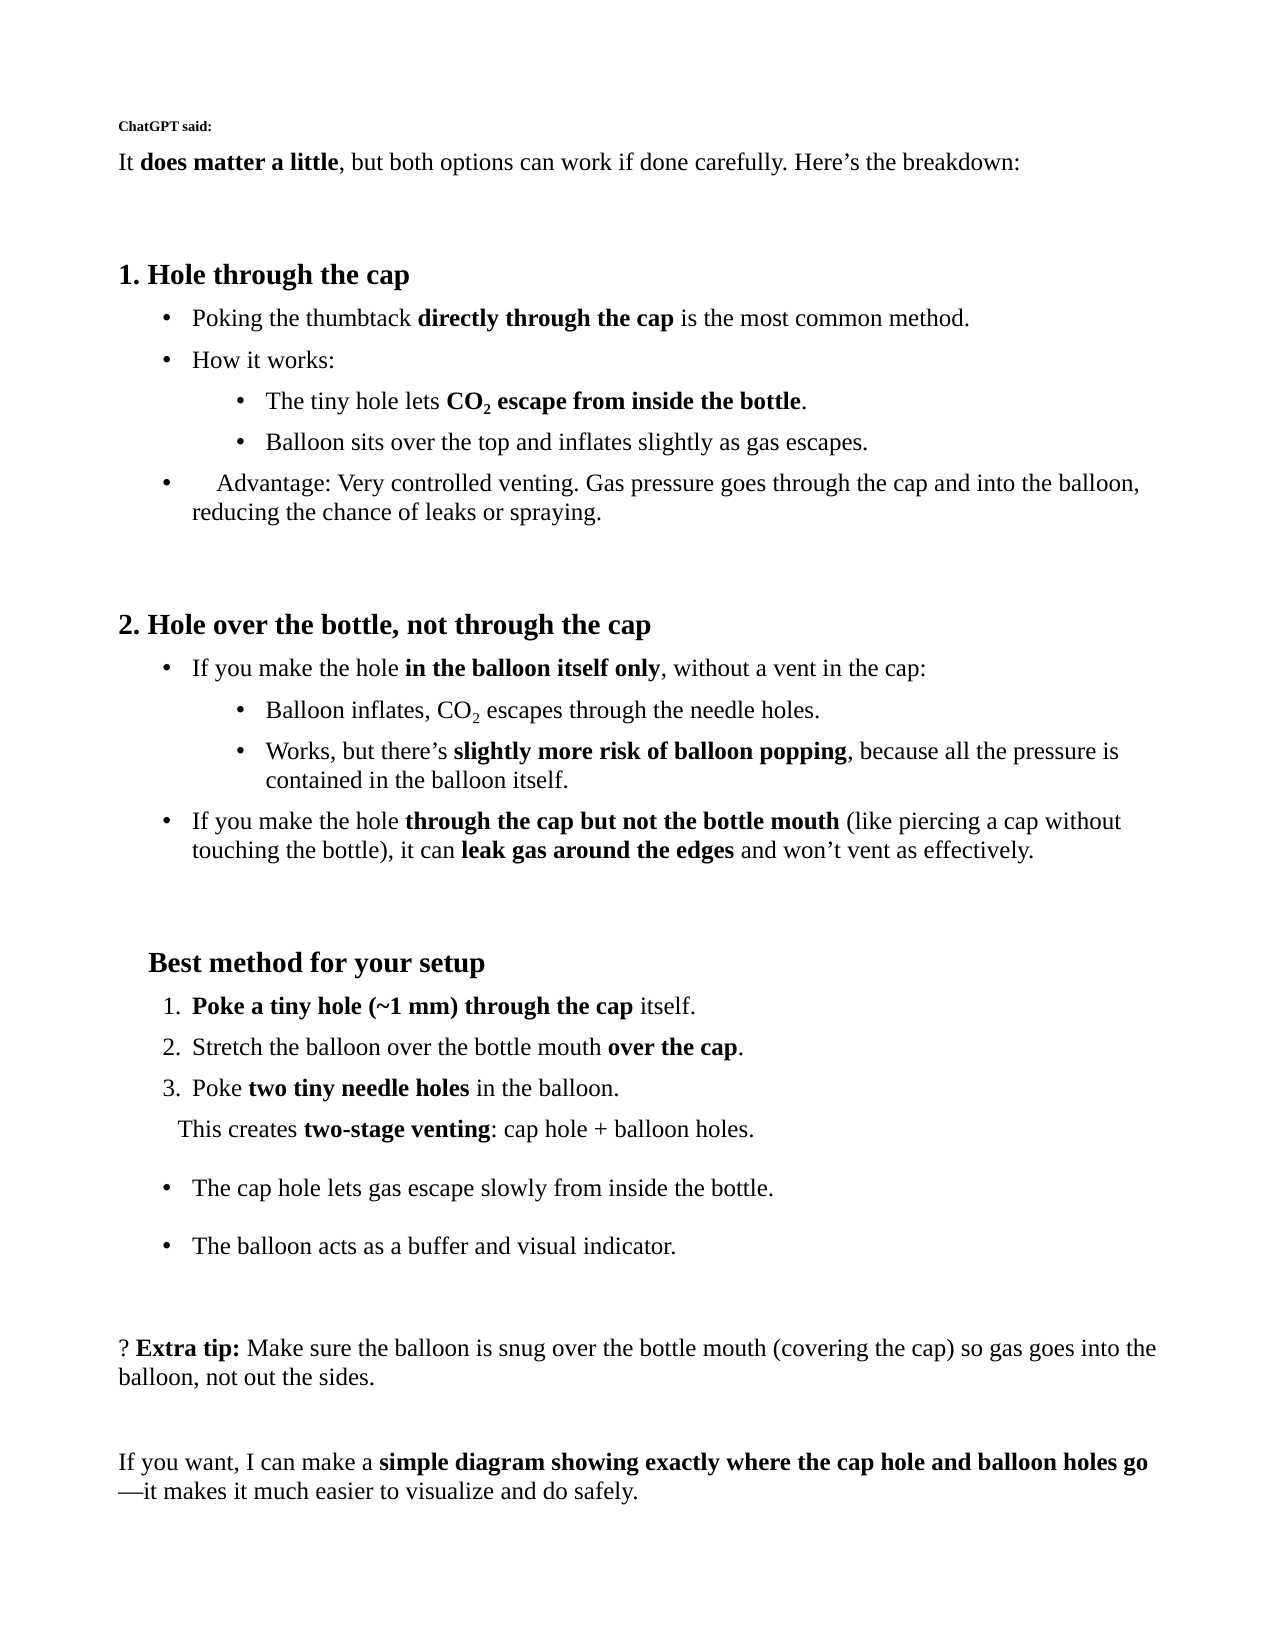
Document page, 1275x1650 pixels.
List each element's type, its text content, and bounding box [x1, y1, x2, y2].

list The balloon acts as a buffer and visual indicator. [162, 1231, 1157, 1260]
list If you make the hole through the cap but not the bottle mouth (like piercing a cap without touching the bottle), it can leak gas around the edges and won’t vent as effectively. [162, 806, 1157, 863]
text This creates two-stage venting: cap hole + balloon holes. [177, 1114, 1098, 1143]
list The cap hole lets gas escape slowly from inside the bottle. [162, 1173, 1157, 1202]
text If you want, I can make a simple diagram showing exactly where the cap hole and balloon holes go—it makes it much easier to visualize and do safely. [118, 1447, 1157, 1504]
subtitle ✅ Best method for your setup [118, 945, 1157, 978]
subtitle ChatGPT said: [118, 118, 1157, 135]
subtitle 2. Hole over the bottle, not through the cap [118, 607, 1157, 641]
text ? Extra tip: Make sure the balloon is snug over the bottle mouth (covering the cap) so gas goes into the balloon, not out the sides. [118, 1333, 1157, 1391]
list How it works: [162, 345, 1157, 373]
list The tiny hole lets CO₂ escape from inside the bottle. [236, 386, 1157, 415]
list Poke two tiny needle holes in the balloon. [162, 1073, 1157, 1102]
list Poking the thumbtack directly through the cap is the most common method. [162, 303, 1157, 332]
subtitle 1. Hole through the cap [118, 257, 1157, 291]
text It does matter a little, but both options can work if done carefully. Here’s the breakdown: [118, 147, 1157, 176]
list Balloon inflates, CO₂ escapes through the needle holes. [236, 695, 1157, 723]
list Works, but there’s slightly more risk of balloon popping, because all the pressure is contained in the balloon itself. [236, 736, 1157, 793]
list Balloon sits over the top and inflates slightly as gas escapes. [236, 427, 1157, 456]
list Poke a tiny hole (~1 mm) through the cap itself. [162, 991, 1157, 1019]
list ✅ Advantage: Very controlled venting. Gas pressure goes through the cap and into the balloon, reducing the chance of leaks or spraying. [162, 468, 1157, 526]
list Stretch the balloon over the bottle mouth over the cap. [162, 1032, 1157, 1061]
list If you make the hole in the balloon itself only, without a vent in the cap: [162, 653, 1157, 682]
